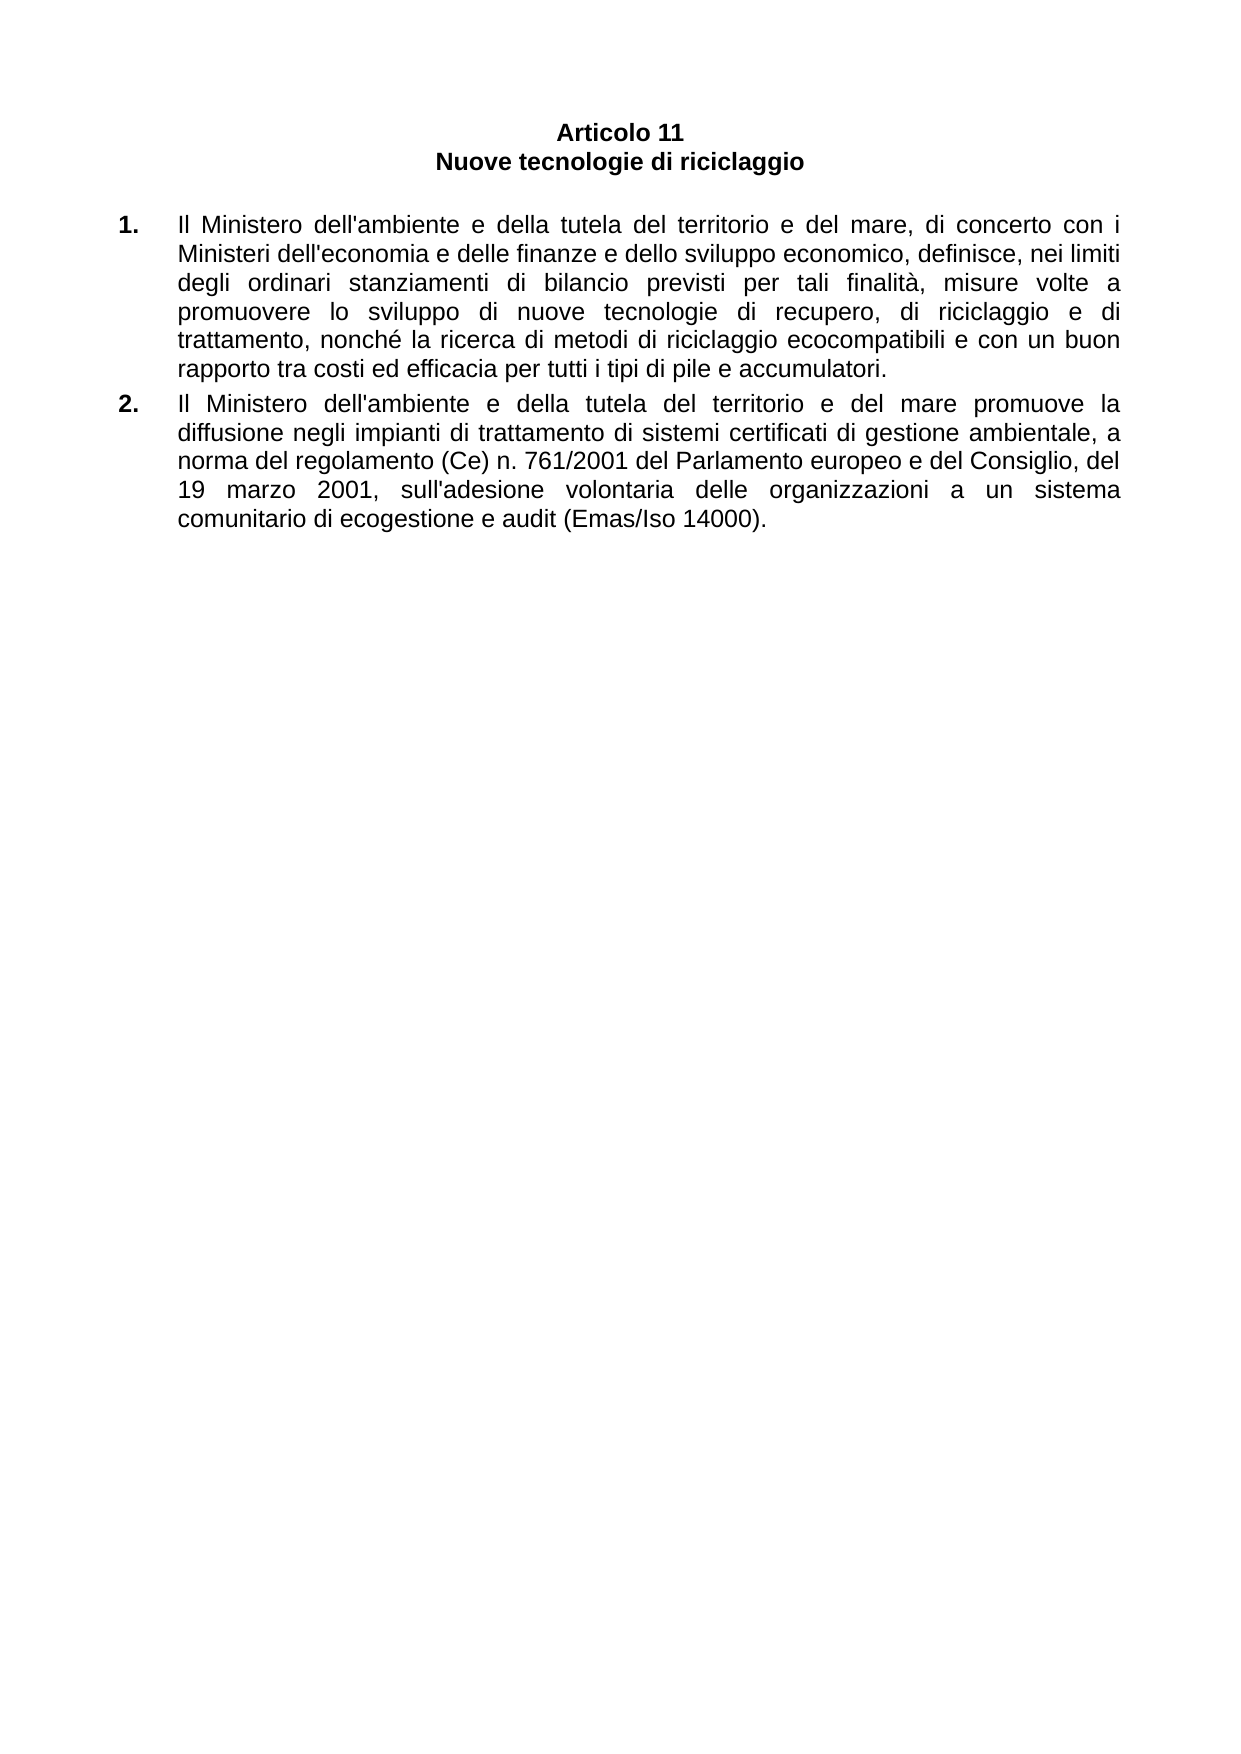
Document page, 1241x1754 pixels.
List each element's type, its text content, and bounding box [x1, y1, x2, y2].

text 2. Il Ministero dell'ambiente e della tutela del territorio e del mare promuove la diffusione negli impianti di trattamento di sistemi certificati di gestione ambientale, a norma del regolamento (Ce) n. 761/2001 del Parlamento europeo e del Consiglio, del 19 marzo 2001, sull'adesione volontaria delle organizzazioni a un sistema comunitario di ecogestione e audit (Emas/Iso 14000). [118, 389, 1122, 532]
subtitle Articolo 11 Nuove tecnologie di riciclaggio [118, 118, 1122, 176]
text 1. Il Ministero dell'ambiente e della tutela del territorio e del mare, di concerto con i Ministeri dell'economia e delle finanze e dello sviluppo economico, definisce, nei limiti degli ordinari stanziamenti di bilancio previsti per tali finalità, misure volte a promuovere lo sviluppo di nuove tecnologie di recupero, di riciclaggio e di trattamento, nonché la ricerca di metodi di riciclaggio ecocompatibili e con un buon rapporto tra costi ed efficacia per tutti i tipi di pile e accumulatori. [118, 210, 1122, 383]
